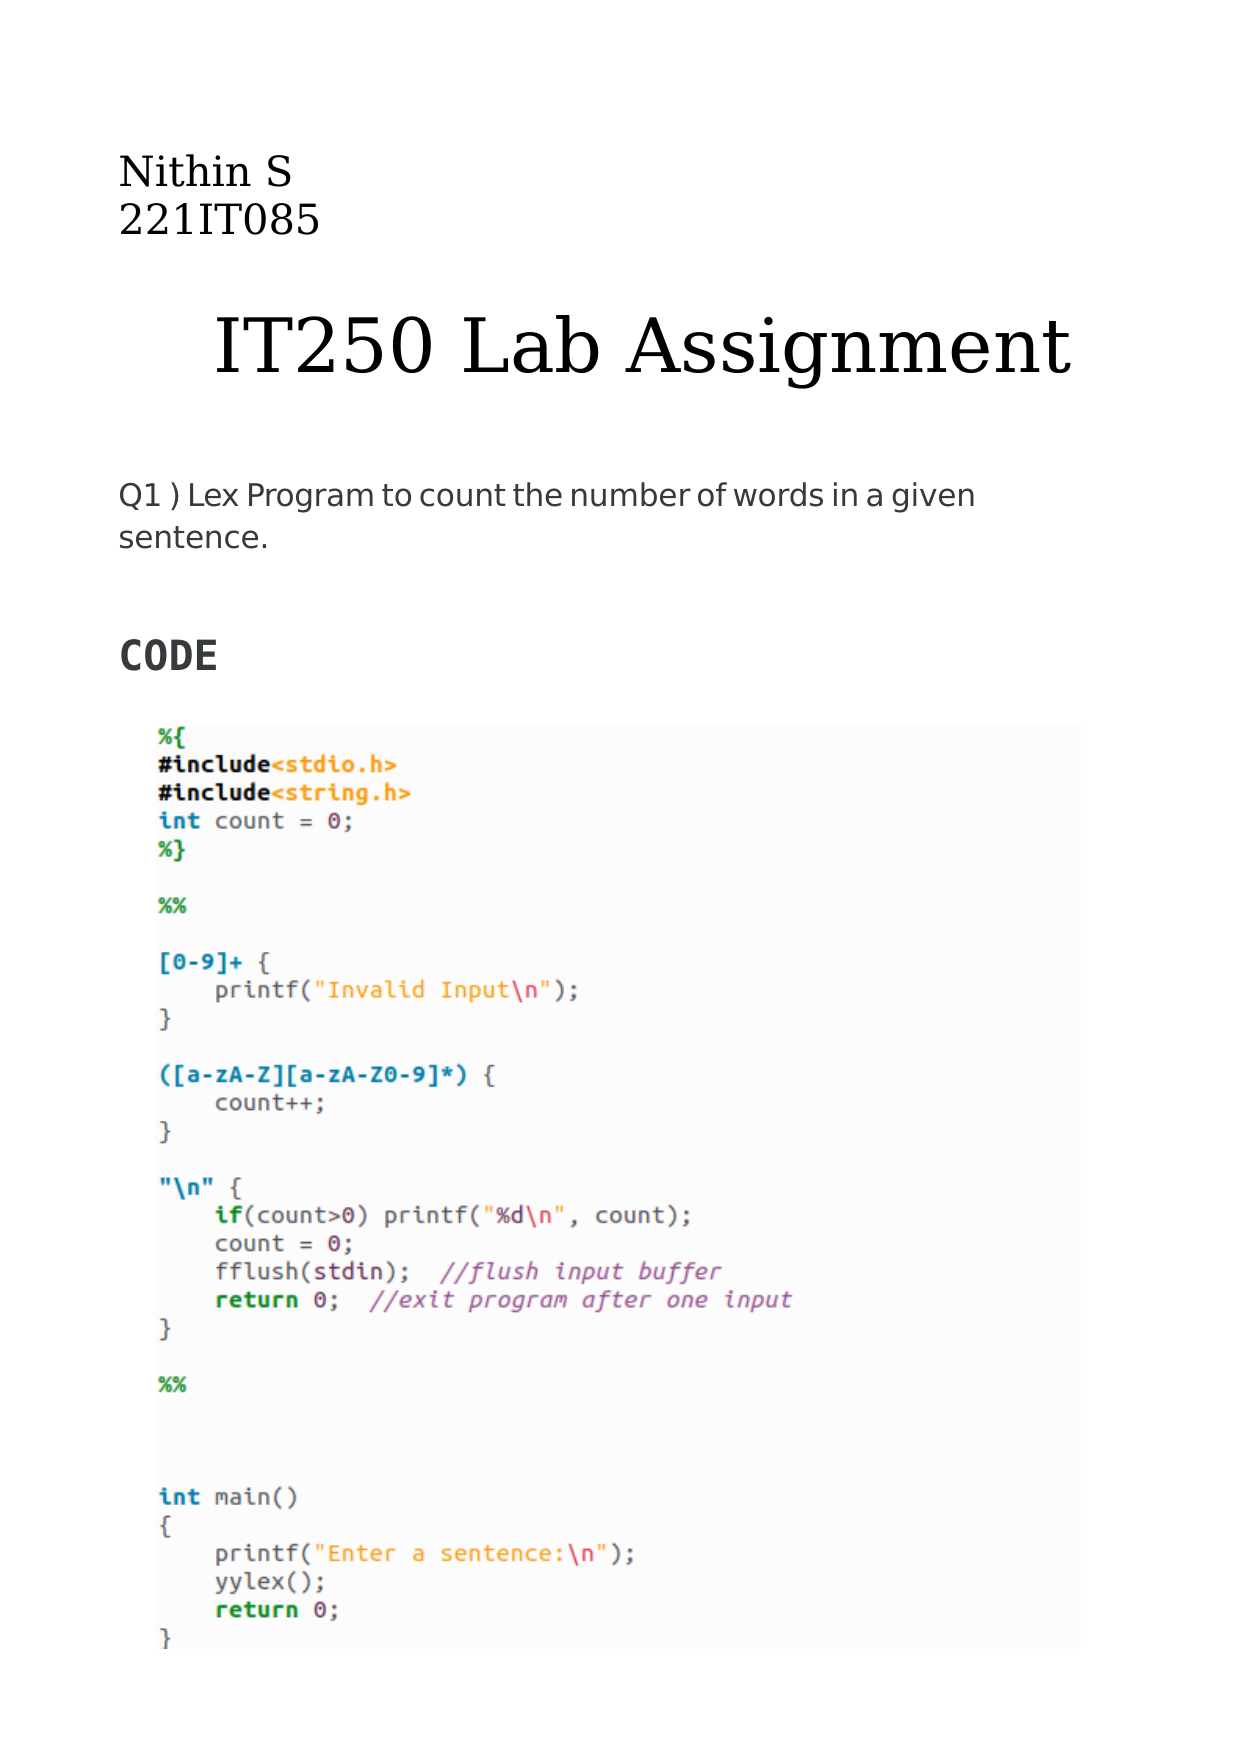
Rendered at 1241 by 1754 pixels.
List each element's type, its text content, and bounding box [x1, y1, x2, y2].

picture [154, 725, 1082, 1649]
text 221IT085 [118, 196, 1122, 244]
text CODE [118, 632, 1122, 680]
text IT250 Lab Assignment [118, 303, 1122, 390]
text Nithin S [118, 147, 1122, 196]
text Q1 ) Lex Program to count the number of words in a given sentence. [118, 477, 1122, 555]
